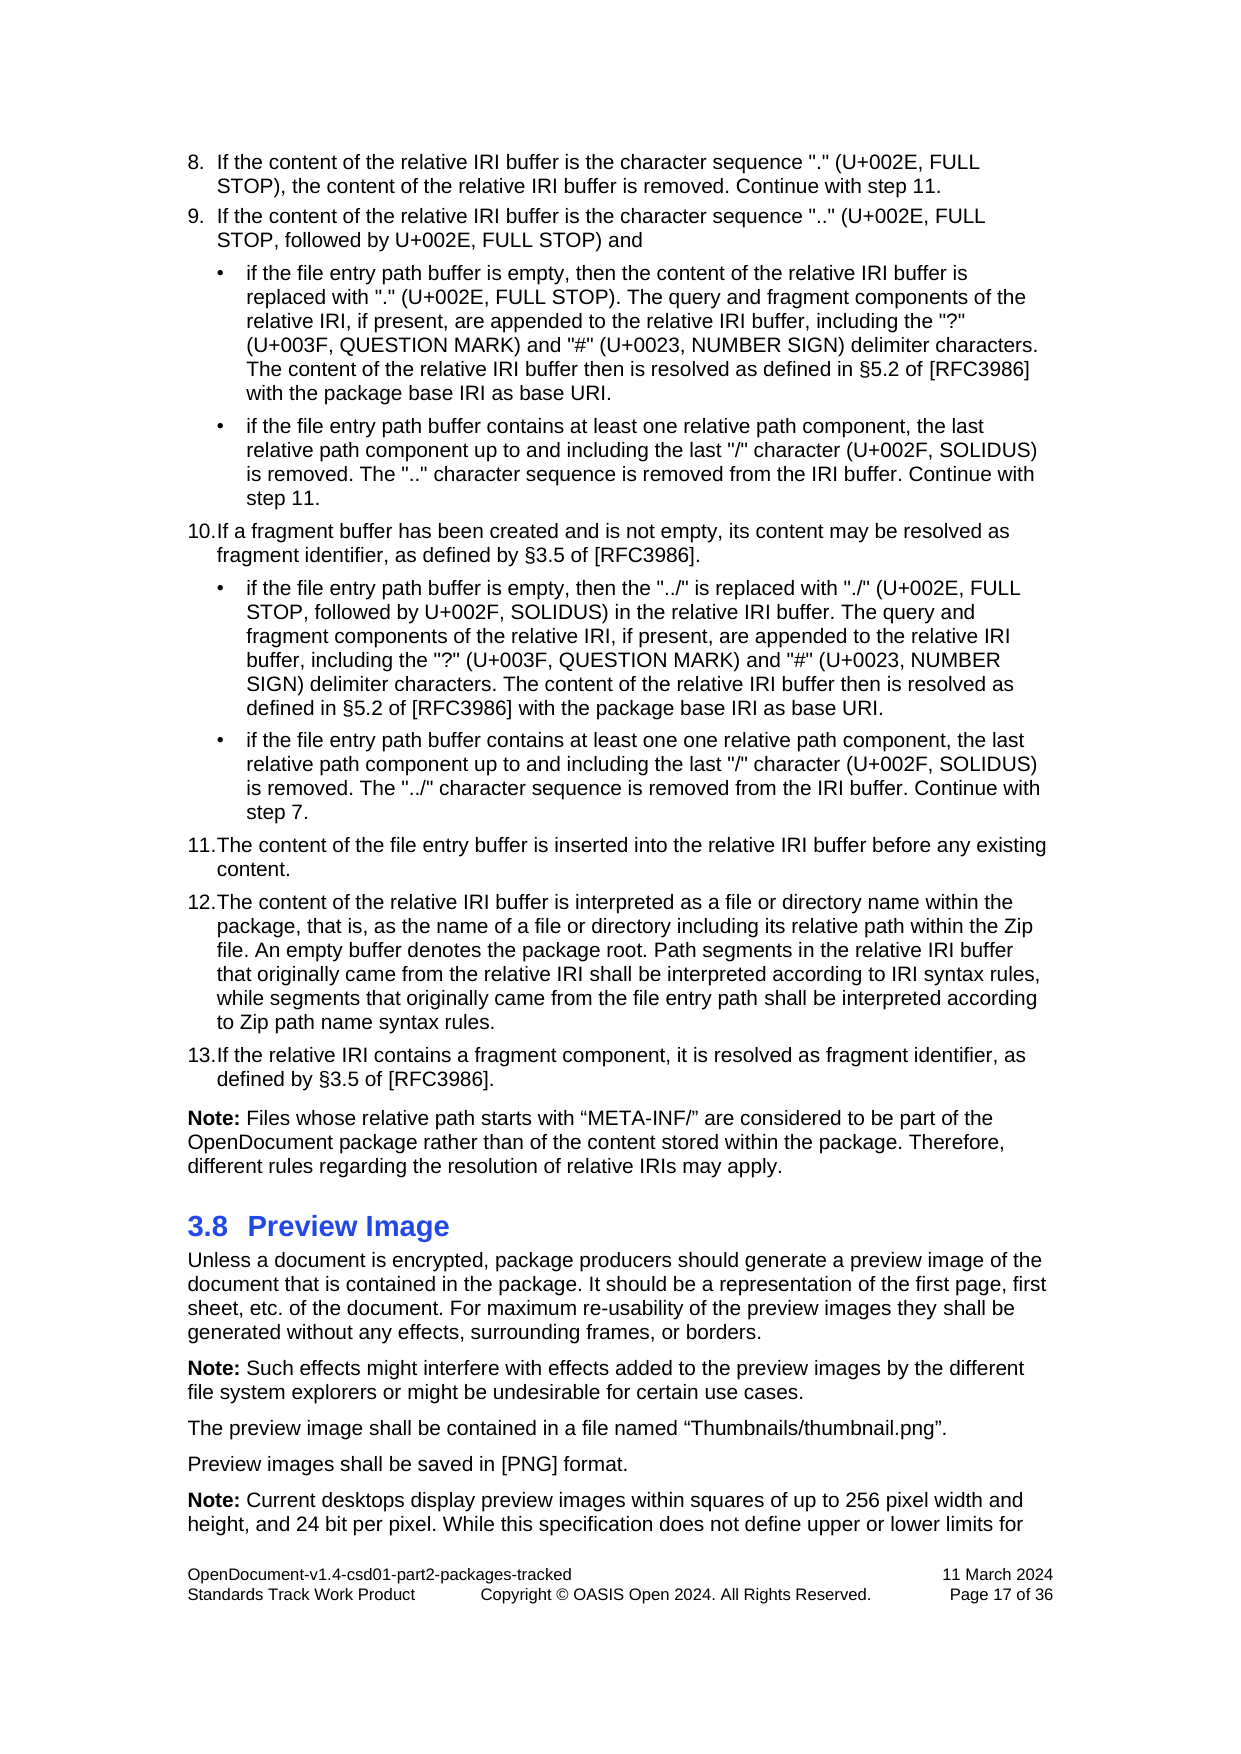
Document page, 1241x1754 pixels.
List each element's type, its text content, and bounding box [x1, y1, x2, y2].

text Note: Files whose relative path starts with “META-INF/” are considered to be part of the OpenDocument package rather than of the content stored within the package. Therefore, different rules regarding the resolution of relative IRIs may apply. [187, 1106, 1053, 1177]
subtitle Preview Image [187, 1208, 1053, 1242]
list The content of the relative IRI buffer is interpreted as a file or directory name within the package, that is, as the name of a file or directory including its relative path within the Zip file. An empty buffer denotes the package root. Path segments in the relative IRI buffer that originally came from the relative IRI shall be interpreted according to IRI syntax rules, while segments that originally came from the file entry path shall be interpreted according to Zip path name syntax rules. [187, 890, 1053, 1034]
list if the file entry path buffer contains at least one relative path component, the last relative path component up to and including the last "/" character (U+002F, SOLIDUS) is removed. The ".." character sequence is removed from the IRI buffer. Continue with step 11. [217, 414, 1053, 509]
list The content of the file entry buffer is inserted into the relative IRI buffer before any existing content. [187, 833, 1053, 881]
list If a fragment buffer has been created and is not empty, its content may be resolved as fragment identifier, as defined by §3.5 of [RFC3986]. [187, 518, 1053, 566]
list If the relative IRI contains a fragment component, it is resolved as fragment identifier, as defined by §3.5 of [RFC3986]. [187, 1043, 1053, 1091]
text Unless a document is encrypted, package producers should generate a preview image of the document that is contained in the package. It should be a representation of the first page, first sheet, etc. of the document. For maximum re-usability of the preview images they shall be generated without any effects, surrounding frames, or borders. [187, 1248, 1053, 1344]
list If the content of the relative IRI buffer is the character sequence ".." (U+002E, FULL STOP, followed by U+002E, FULL STOP) and [187, 204, 1053, 252]
list if the file entry path buffer is empty, then the "../" is replaced with "./" (U+002E, FULL STOP, followed by U+002F, SOLIDUS) in the relative IRI buffer. The query and fragment components of the relative IRI, if present, are appended to the relative IRI buffer, including the "?" (U+003F, QUESTION MARK) and "#" (U+0023, NUMBER SIGN) delimiter characters. The content of the relative IRI buffer then is resolved as defined in §5.2 of [RFC3986] with the package base IRI as base URI. [217, 575, 1053, 719]
list if the file entry path buffer contains at least one one relative path component, the last relative path component up to and including the last "/" character (U+002F, SOLIDUS) is removed. The "../" character sequence is removed from the IRI buffer. Continue with step 7. [217, 728, 1053, 824]
text Note: Current desktops display preview images within squares of up to 256 pixel width and height, and 24 bit per pixel. While this specification does not define upper or lower limits for [187, 1488, 1053, 1536]
text Preview images shall be saved in [PNG] format. [187, 1452, 1053, 1476]
text Note: Such effects might interfere with effects added to the preview images by the different file system explorers or might be undesirable for certain use cases. [187, 1356, 1053, 1404]
list if the file entry path buffer is empty, then the content of the relative IRI buffer is replaced with "." (U+002E, FULL STOP). The query and fragment components of the relative IRI, if present, are appended to the relative IRI buffer, including the "?" (U+003F, QUESTION MARK) and "#" (U+0023, NUMBER SIGN) delimiter characters. The content of the relative IRI buffer then is resolved as defined in §5.2 of [RFC3986] with the package base IRI as base URI. [217, 261, 1053, 405]
list If the content of the relative IRI buffer is the character sequence "." (U+002E, FULL STOP), the content of the relative IRI buffer is removed. Continue with step 11. [187, 150, 1053, 198]
text The preview image shall be contained in a file named “Thumbnails/thumbnail.png”. [187, 1416, 1053, 1440]
